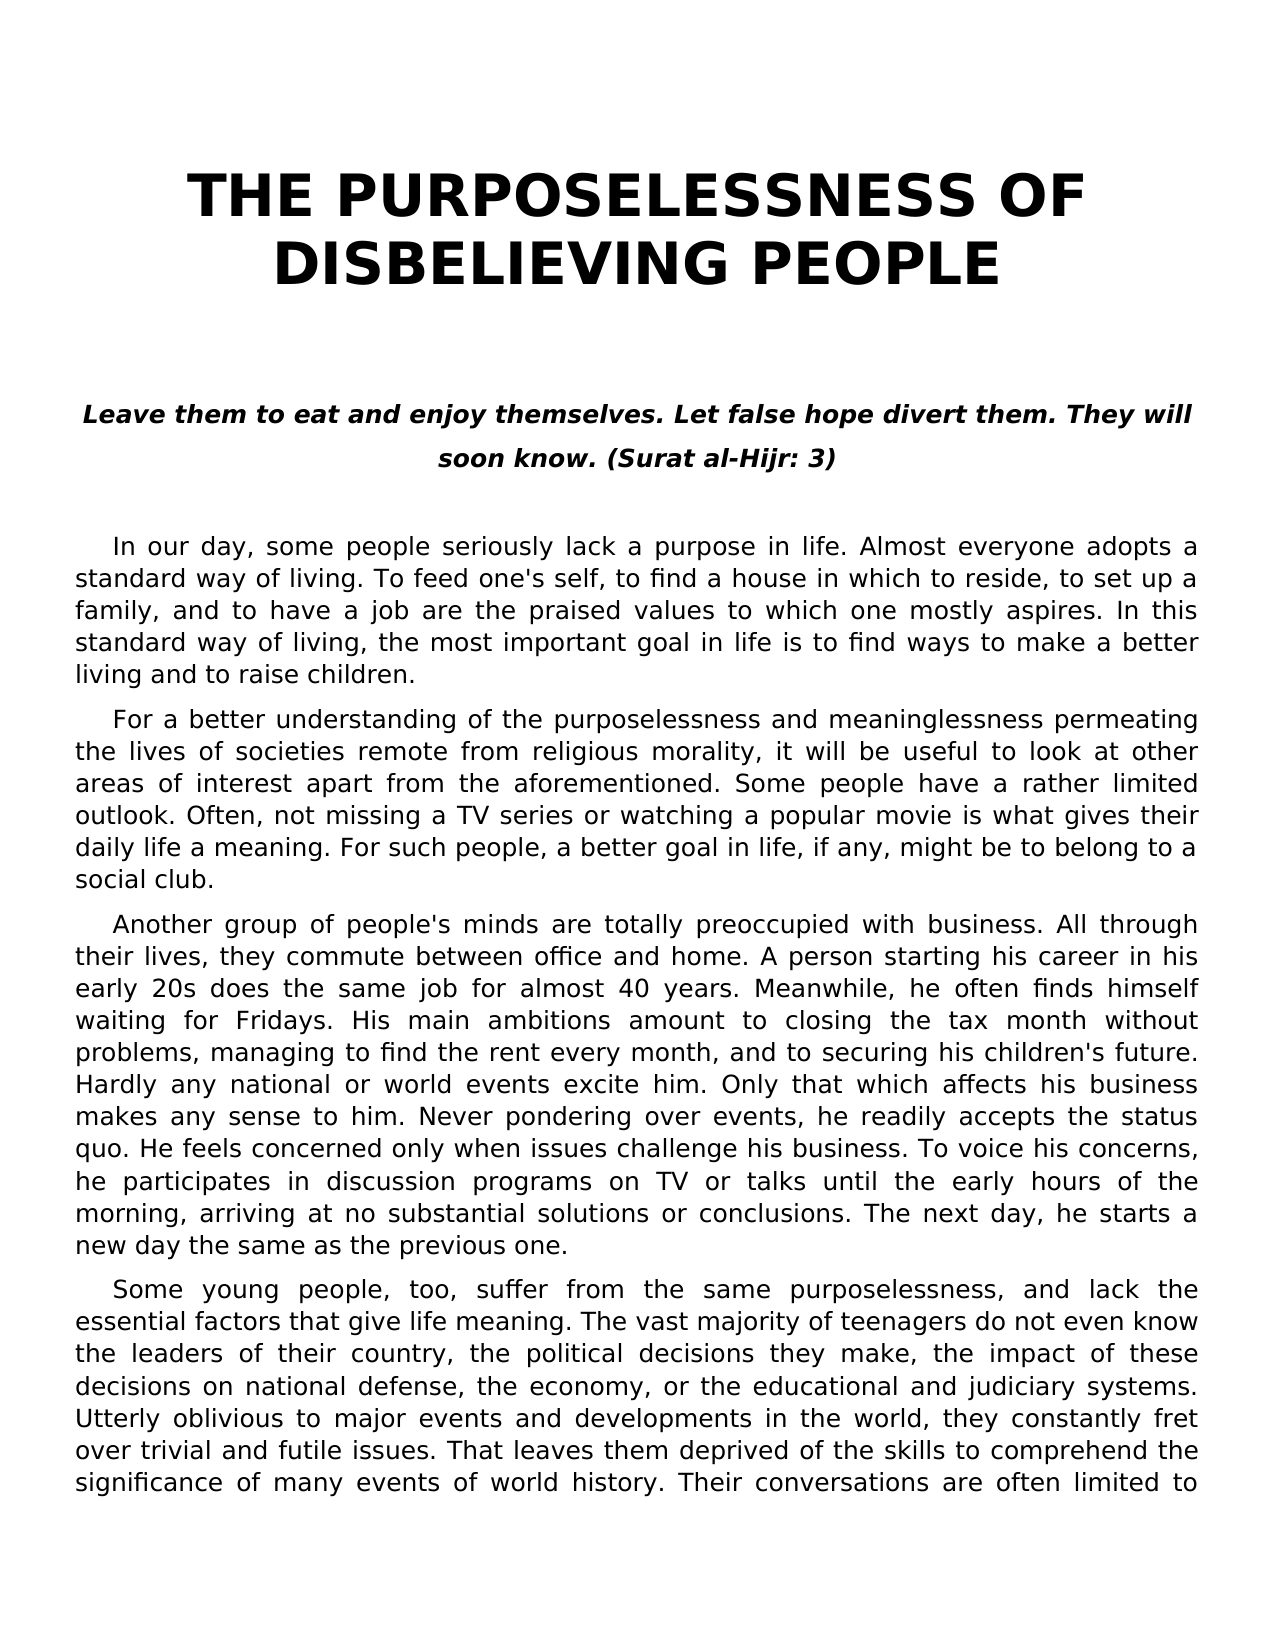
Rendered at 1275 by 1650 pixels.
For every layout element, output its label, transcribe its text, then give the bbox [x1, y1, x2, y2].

text In our day, some people seriously lack a purpose in life. Almost everyone adopts a standard way of living. To feed one's self, to find a house in which to reside, to set up a family, and to have a job are the praised values to which one mostly aspires. In this standard way of living, the most important goal in life is to find ways to make a better living and to raise children. [75, 532, 1200, 689]
text For a better understanding of the purposelessness and meaninglessness permeating the lives of societies remote from religious morality, it will be useful to look at other areas of interest apart from the aforementioned. Some people have a rather limited outlook. Often, not missing a TV series or watching a popular movie is what gives their daily life a meaning. For such people, a better goal in life, if any, might be to belong to a social club. [75, 705, 1200, 894]
text Leave them to eat and enjoy themselves. Let false hope divert them. They will soon know. (Surat al-Hijr: 3) [75, 400, 1200, 473]
text Some young people, too, suffer from the same purposelessness, and lack the essential factors that give life meaning. The vast majority of teenagers do not even know the leaders of their country, the political decisions they make, the impact of these decisions on national defense, the economy, or the educational and judiciary systems. Utterly oblivious to major events and developments in the world, they constantly fret over trivial and futile issues. That leaves them deprived of the skills to comprehend the significance of many events of world history. Their conversations are often limited to [75, 1275, 1200, 1497]
text Another group of people's minds are totally preoccupied with business. All through their lives, they commute between office and home. A person starting his career in his early 20s does the same job for almost 40 years. Meanwhile, he often finds himself waiting for Fridays. His main ambitions amount to closing the tax month without problems, managing to find the rent every month, and to securing his children's future. Hardly any national or world events excite him. Only that which affects his business makes any sense to him. Never pondering over events, he readily accepts the status quo. He feels concerned only when issues challenge his business. To voice his concerns, he participates in discussion programs on TV or talks until the early hours of the morning, arriving at no substantial solutions or conclusions. The next day, he starts a new day the same as the previous one. [75, 910, 1200, 1260]
subtitle THE PURPOSELESSNESS OF DISBELIEVING PEOPLE [75, 162, 1200, 298]
